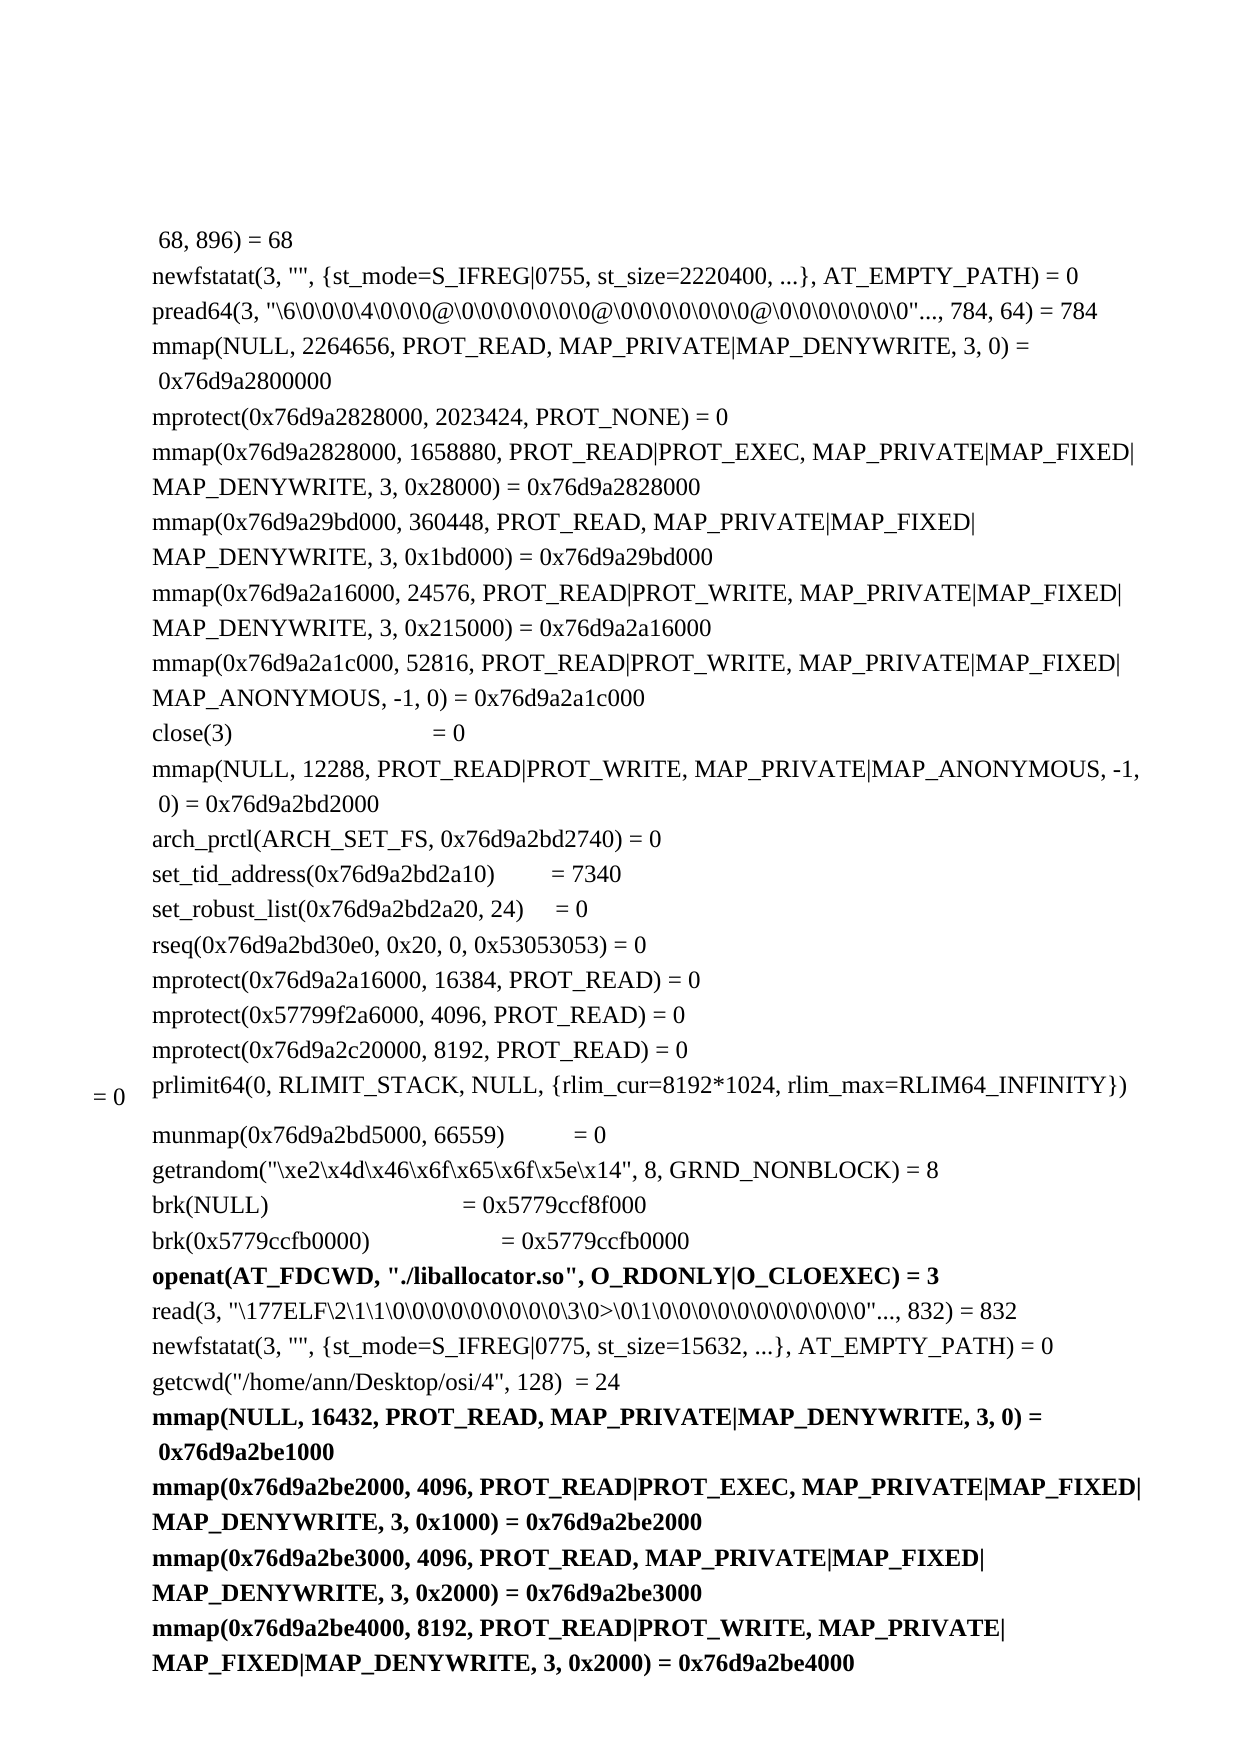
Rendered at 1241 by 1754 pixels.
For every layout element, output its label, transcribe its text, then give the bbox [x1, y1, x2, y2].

text mmap(0x76d9a2828000, 1658880, PROT_READ|PROT_EXEC, MAP_PRIVATE|MAP_FIXED| [217, 449, 655, 463]
text mmap(0x76d9a29bd000, 360448, PROT_READ, MAP_PRIVATE|MAP_FIXED| [93, 519, 204, 533]
text prlimit64(0, RLIMIT_STACK, NULL, {rlim_cur=8192*1024, rlim_max=RLIM64_INFINITY}) = 0 [93, 1082, 1147, 1111]
text mmap(0x76d9a2a16000, 24576, PROT_READ|PROT_WRITE, MAP_PRIVATE|MAP_FIXED| [629, 589, 973, 604]
text set_robust_list(0x76d9a2bd2a20, 24) = 0 [519, 906, 1147, 921]
text brk(0x5779ccfb0000) = 0x5779ccfb0000 [188, 1238, 366, 1252]
text 0) = 0x76d9a2bd2000 [175, 801, 1147, 815]
text pread64(3, "\6\0\0\0\4\0\0\0@\0\0\0\0\0\0\0@\0\0\0\0\0\0\0@\0\0\0\0\0\0\0"..., 784, 64) = 784 [434, 308, 594, 322]
text 68, 896) = 68 [93, 237, 238, 252]
text munmap(0x76d9a2bd5000, 66559) = 0 [501, 1132, 1147, 1146]
text newfstatat(3, "", {st_mode=S_IFREG|0755, st_size=2220400, ...}, AT_EMPTY_PATH) = 0 [93, 273, 258, 287]
text newfstatat(3, "", {st_mode=S_IFREG|0775, st_size=15632, ...}, AT_EMPTY_PATH) = 0 [93, 1343, 532, 1358]
text munmap(0x76d9a2bd5000, 66559) = 0 [93, 1132, 229, 1146]
text getcwd("/home/ann/Desktop/osi/4", 128) = 24 [93, 1378, 228, 1393]
text mmap(NULL, 12288, PROT_READ|PROT_WRITE, MAP_PRIVATE|MAP_ANONYMOUS, -1, [869, 766, 1147, 780]
text mmap(0x76d9a2a1c000, 52816, PROT_READ|PROT_WRITE, MAP_PRIVATE|MAP_FIXED| [973, 660, 1117, 674]
text mmap(0x76d9a2a1c000, 52816, PROT_READ|PROT_WRITE, MAP_PRIVATE|MAP_FIXED| [628, 660, 972, 674]
text brk(NULL) = 0x5779ccf8f000 [93, 1202, 265, 1217]
text MAP_DENYWRITE, 3, 0x28000) = 0x76d9a2828000 [497, 484, 1147, 498]
text set_tid_address(0x76d9a2bd2a10) = 7340 [490, 871, 1147, 886]
text brk(NULL) = 0x5779ccf8f000 [264, 1202, 1147, 1217]
text mmap(0x76d9a2828000, 1658880, PROT_READ|PROT_EXEC, MAP_PRIVATE|MAP_FIXED| [656, 449, 986, 463]
text read(3, "\177ELF\2\1\1\0\0\0\0\0\0\0\0\0\3\0>\0\1\0\0\0\0\0\0\0\0\0\0\0"..., 832) = 832 [198, 1308, 950, 1322]
text mmap(0x76d9a2be4000, 8192, PROT_READ|PROT_WRITE, MAP_PRIVATE| [93, 1625, 208, 1639]
text mmap(0x76d9a2be2000, 4096, PROT_READ|PROT_EXEC, MAP_PRIVATE|MAP_FIXED| [93, 1484, 208, 1498]
text mmap(NULL, 12288, PROT_READ|PROT_WRITE, MAP_PRIVATE|MAP_ANONYMOUS, -1, [93, 766, 204, 780]
text mprotect(0x76d9a2c20000, 8192, PROT_READ) = 0 [644, 1047, 1147, 1062]
text rseq(0x76d9a2bd30e0, 0x20, 0, 0x53053053) = 0 [604, 942, 1147, 956]
text mmap(0x76d9a2a1c000, 52816, PROT_READ|PROT_WRITE, MAP_PRIVATE|MAP_FIXED| [93, 660, 204, 674]
text arch_prctl(ARCH_SET_FS, 0x76d9a2bd2740) = 0 [256, 836, 619, 850]
text mmap(NULL, 12288, PROT_READ|PROT_WRITE, MAP_PRIVATE|MAP_ANONYMOUS, -1, [217, 766, 523, 780]
text set_tid_address(0x76d9a2bd2a10) = 7340 [93, 871, 491, 886]
text mmap(0x76d9a2a1c000, 52816, PROT_READ|PROT_WRITE, MAP_PRIVATE|MAP_FIXED| [217, 660, 627, 674]
text mmap(0x76d9a2be3000, 4096, PROT_READ, MAP_PRIVATE|MAP_FIXED| [830, 1554, 981, 1569]
text mmap(0x76d9a2a16000, 24576, PROT_READ|PROT_WRITE, MAP_PRIVATE|MAP_FIXED| [217, 589, 628, 604]
text mmap(NULL, 16432, PROT_READ, MAP_PRIVATE|MAP_DENYWRITE, 3, 0) = [1018, 1414, 1147, 1428]
text getcwd("/home/ann/Desktop/osi/4", 128) = 24 [429, 1378, 559, 1393]
text MAP_FIXED|MAP_DENYWRITE, 3, 0x2000) = 0x76d9a2be4000 [93, 1660, 301, 1674]
text 68, 896) = 68 [237, 237, 1147, 252]
text mmap(0x76d9a2a16000, 24576, PROT_READ|PROT_WRITE, MAP_PRIVATE|MAP_FIXED| [93, 589, 207, 604]
text newfstatat(3, "", {st_mode=S_IFREG|0755, st_size=2220400, ...}, AT_EMPTY_PATH) = 0 [804, 273, 1036, 287]
text MAP_ANONYMOUS, -1, 0) = 0x76d9a2a1c000 [444, 695, 1147, 709]
text newfstatat(3, "", {st_mode=S_IFREG|0775, st_size=15632, ...}, AT_EMPTY_PATH) = 0 [1010, 1343, 1147, 1358]
text MAP_DENYWRITE, 3, 0x215000) = 0x76d9a2a16000 [509, 625, 1147, 639]
text openat(AT_FDCWD, "./liballocator.so", O_RDONLY|O_CLOEXEC) = 3 [734, 1273, 895, 1287]
text close(3) = 0 [228, 730, 1147, 745]
text set_robust_list(0x76d9a2bd2a20, 24) = 0 [93, 906, 520, 921]
text mprotect(0x76d9a2a16000, 16384, PROT_READ) = 0 [243, 977, 658, 991]
text mprotect(0x76d9a2a16000, 16384, PROT_READ) = 0 [658, 977, 1147, 991]
text MAP_DENYWRITE, 3, 0x2000) = 0x76d9a2be3000 [495, 1590, 1147, 1604]
text mmap(0x76d9a2be3000, 4096, PROT_READ, MAP_PRIVATE|MAP_FIXED| [93, 1554, 212, 1569]
text mmap(NULL, 2264656, PROT_READ, MAP_PRIVATE|MAP_DENYWRITE, 3, 0) = [93, 343, 204, 357]
text brk(0x5779ccfb0000) = 0x5779ccfb0000 [93, 1238, 189, 1252]
text mmap(0x76d9a2a16000, 24576, PROT_READ|PROT_WRITE, MAP_PRIVATE|MAP_FIXED| [974, 589, 1119, 604]
text munmap(0x76d9a2bd5000, 66559) = 0 [242, 1132, 501, 1146]
text mmap(NULL, 16432, PROT_READ, MAP_PRIVATE|MAP_DENYWRITE, 3, 0) = [736, 1414, 1017, 1428]
text MAP_DENYWRITE, 3, 0x2000) = 0x76d9a2be3000 [93, 1590, 494, 1604]
text MAP_DENYWRITE, 3, 0x1000) = 0x76d9a2be2000 [93, 1519, 494, 1534]
text mmap(0x76d9a2828000, 1658880, PROT_READ|PROT_EXEC, MAP_PRIVATE|MAP_FIXED| [987, 449, 1131, 463]
text getcwd("/home/ann/Desktop/osi/4", 128) = 24 [227, 1378, 430, 1393]
text mmap(0x76d9a2be3000, 4096, PROT_READ, MAP_PRIVATE|MAP_FIXED| [224, 1554, 828, 1569]
text openat(AT_FDCWD, "./liballocator.so", O_RDONLY|O_CLOEXEC) = 3 [228, 1273, 732, 1287]
text mmap(0x76d9a2be4000, 8192, PROT_READ|PROT_WRITE, MAP_PRIVATE| [636, 1625, 1002, 1639]
text MAP_DENYWRITE, 3, 0x1000) = 0x76d9a2be2000 [494, 1519, 1147, 1534]
text mmap(0x76d9a2be2000, 4096, PROT_READ|PROT_EXEC, MAP_PRIVATE|MAP_FIXED| [636, 1484, 985, 1498]
text 0x76d9a2800000 [93, 378, 1147, 393]
text MAP_FIXED|MAP_DENYWRITE, 3, 0x2000) = 0x76d9a2be4000 [303, 1660, 647, 1674]
text MAP_DENYWRITE, 3, 0x215000) = 0x76d9a2a16000 [93, 625, 509, 639]
text mmap(NULL, 2264656, PROT_READ, MAP_PRIVATE|MAP_DENYWRITE, 3, 0) = [217, 343, 732, 357]
text mmap(NULL, 12288, PROT_READ|PROT_WRITE, MAP_PRIVATE|MAP_ANONYMOUS, -1, [524, 766, 868, 780]
text MAP_DENYWRITE, 3, 0x1bd000) = 0x76d9a29bd000 [508, 554, 1147, 569]
text mmap(0x76d9a2828000, 1658880, PROT_READ|PROT_EXEC, MAP_PRIVATE|MAP_FIXED| [93, 449, 204, 463]
text mmap(NULL, 16432, PROT_READ, MAP_PRIVATE|MAP_DENYWRITE, 3, 0) = [224, 1414, 734, 1428]
text close(3) = 0 [93, 730, 229, 745]
text mprotect(0x57799f2a6000, 4096, PROT_READ) = 0 [93, 1012, 173, 1026]
text mmap(0x76d9a29bd000, 360448, PROT_READ, MAP_PRIVATE|MAP_FIXED| [217, 519, 827, 533]
text MAP_DENYWRITE, 3, 0x1bd000) = 0x76d9a29bd000 [93, 554, 509, 569]
text mprotect(0x76d9a2c20000, 8192, PROT_READ) = 0 [175, 1047, 645, 1062]
text mmap(NULL, 2264656, PROT_READ, MAP_PRIVATE|MAP_DENYWRITE, 3, 0) = [733, 343, 1005, 357]
text MAP_ANONYMOUS, -1, 0) = 0x76d9a2a1c000 [93, 695, 444, 709]
text pread64(3, "\6\0\0\0\4\0\0\0@\0\0\0\0\0\0\0@\0\0\0\0\0\0\0@\0\0\0\0\0\0\0"..., 784, 64) = 784 [593, 308, 753, 322]
text getrandom("\xe2\x4d\x46\x6f\x65\x6f\x5e\x14", 8, GRND_NONBLOCK) = 8 [93, 1167, 896, 1182]
text rseq(0x76d9a2bd30e0, 0x20, 0, 0x53053053) = 0 [93, 942, 190, 956]
text openat(AT_FDCWD, "./liballocator.so", O_RDONLY|O_CLOEXEC) = 3 [896, 1273, 1147, 1287]
text newfstatat(3, "", {st_mode=S_IFREG|0755, st_size=2220400, ...}, AT_EMPTY_PATH) = 0 [533, 273, 804, 287]
text mmap(0x76d9a2be3000, 4096, PROT_READ, MAP_PRIVATE|MAP_FIXED| [983, 1554, 1147, 1569]
text mmap(NULL, 2264656, PROT_READ, MAP_PRIVATE|MAP_DENYWRITE, 3, 0) = [1005, 343, 1147, 357]
text mmap(NULL, 16432, PROT_READ, MAP_PRIVATE|MAP_DENYWRITE, 3, 0) = [93, 1414, 208, 1428]
text brk(0x5779ccfb0000) = 0x5779ccfb0000 [366, 1238, 1147, 1252]
text MAP_DENYWRITE, 3, 0x28000) = 0x76d9a2828000 [93, 484, 497, 498]
text mmap(0x76d9a2be4000, 8192, PROT_READ|PROT_WRITE, MAP_PRIVATE| [224, 1625, 634, 1639]
text 0x76d9a2be1000 [93, 1449, 1147, 1463]
text mprotect(0x76d9a2828000, 2023424, PROT_NONE) = 0 [243, 413, 686, 428]
text getcwd("/home/ann/Desktop/osi/4", 128) = 24 [559, 1378, 1147, 1393]
text arch_prctl(ARCH_SET_FS, 0x76d9a2bd2740) = 0 [619, 836, 1147, 850]
text mprotect(0x57799f2a6000, 4096, PROT_READ) = 0 [642, 1012, 1147, 1026]
text MAP_FIXED|MAP_DENYWRITE, 3, 0x2000) = 0x76d9a2be4000 [648, 1660, 1147, 1674]
text mmap(0x76d9a2be4000, 8192, PROT_READ|PROT_WRITE, MAP_PRIVATE| [1004, 1625, 1147, 1639]
text newfstatat(3, "", {st_mode=S_IFREG|0775, st_size=15632, ...}, AT_EMPTY_PATH) = 0 [533, 1343, 1011, 1358]
text mprotect(0x76d9a2c20000, 8192, PROT_READ) = 0 [93, 1047, 173, 1062]
text getrandom("\xe2\x4d\x46\x6f\x65\x6f\x5e\x14", 8, GRND_NONBLOCK) = 8 [895, 1167, 1147, 1182]
text rseq(0x76d9a2bd30e0, 0x20, 0, 0x53053053) = 0 [196, 942, 604, 956]
text mprotect(0x76d9a2828000, 2023424, PROT_NONE) = 0 [686, 413, 1147, 428]
text mprotect(0x76d9a2828000, 2023424, PROT_NONE) = 0 [175, 413, 244, 428]
text 0) = 0x76d9a2bd2000 [93, 801, 175, 815]
text mprotect(0x76d9a2a16000, 16384, PROT_READ) = 0 [93, 977, 173, 991]
text mprotect(0x57799f2a6000, 4096, PROT_READ) = 0 [175, 1012, 244, 1026]
text read(3, "\177ELF\2\1\1\0\0\0\0\0\0\0\0\0\3\0>\0\1\0\0\0\0\0\0\0\0\0\0\0"..., 832) = 832 [950, 1308, 1147, 1322]
text arch_prctl(ARCH_SET_FS, 0x76d9a2bd2740) = 0 [93, 836, 209, 850]
text mprotect(0x76d9a2828000, 2023424, PROT_NONE) = 0 [93, 413, 176, 428]
text mmap(0x76d9a29bd000, 360448, PROT_READ, MAP_PRIVATE|MAP_FIXED| [973, 519, 1147, 533]
text mmap(0x76d9a2be2000, 4096, PROT_READ|PROT_EXEC, MAP_PRIVATE|MAP_FIXED| [987, 1484, 1138, 1498]
text mmap(0x76d9a29bd000, 360448, PROT_READ, MAP_PRIVATE|MAP_FIXED| [828, 519, 972, 533]
text mprotect(0x76d9a2a16000, 16384, PROT_READ) = 0 [175, 977, 244, 991]
text mprotect(0x57799f2a6000, 4096, PROT_READ) = 0 [243, 1012, 642, 1026]
text newfstatat(3, "", {st_mode=S_IFREG|0755, st_size=2220400, ...}, AT_EMPTY_PATH) = 0 [326, 273, 532, 287]
text pread64(3, "\6\0\0\0\4\0\0\0@\0\0\0\0\0\0\0@\0\0\0\0\0\0\0@\0\0\0\0\0\0\0"..., 784, 64) = 784 [235, 308, 435, 322]
text pread64(3, "\6\0\0\0\4\0\0\0@\0\0\0\0\0\0\0@\0\0\0\0\0\0\0@\0\0\0\0\0\0\0"..., 784, 64) = 784 [752, 308, 1030, 322]
text mmap(0x76d9a2be2000, 4096, PROT_READ|PROT_EXEC, MAP_PRIVATE|MAP_FIXED| [224, 1484, 634, 1498]
